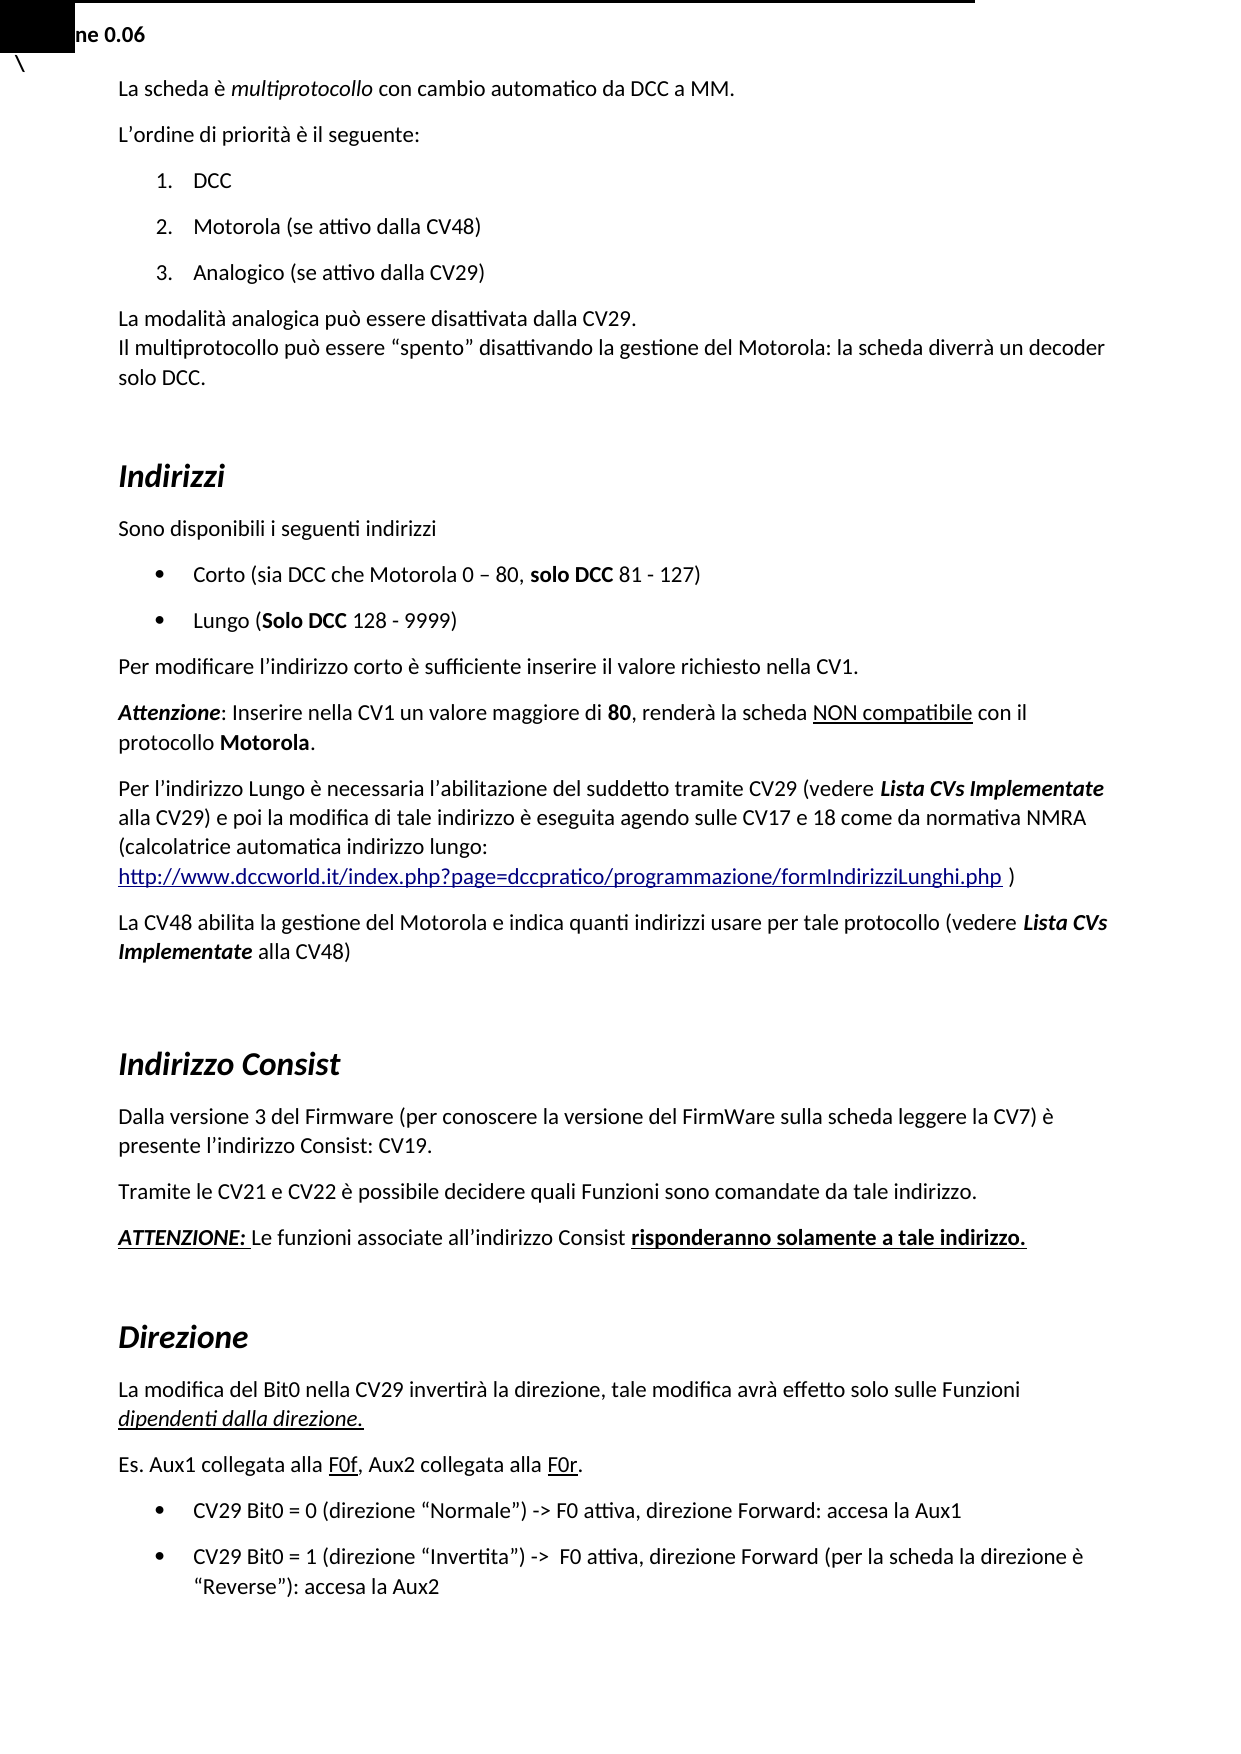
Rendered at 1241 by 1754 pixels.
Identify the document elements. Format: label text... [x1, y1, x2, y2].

text La scheda è multiprotocollo con cambio automatico da DCC a MM. [118, 74, 1122, 102]
list CV29 Bit0 = 1 (direzione “Invertita”) -> F0 attiva, direzione Forward (per la scheda la direzione è “Reverse”): accesa la Aux2 [156, 1542, 1122, 1600]
subtitle Direzione [118, 1316, 1122, 1356]
text L’ordine di priorità è il seguente: [118, 120, 1122, 148]
list Lungo (Solo DCC 128 - 9999) [156, 606, 1122, 634]
subtitle Indirizzi [118, 455, 1122, 496]
text La CV48 abilita la gestione del Motorola e indica quanti indirizzi usare per tale protocollo (vedere Lista CVs Implementate alla CV48) [118, 908, 1122, 965]
text Per modificare l’indirizzo corto è sufficiente inserire il valore richiesto nella CV1. [118, 652, 1122, 680]
list CV29 Bit0 = 0 (direzione “Normale”) -> F0 attiva, direzione Forward: accesa la Aux1 [156, 1496, 1122, 1524]
list Corto (sia DCC che Motorola 0 – 80, solo DCC 81 - 127) [156, 560, 1122, 588]
text Attenzione: Inserire nella CV1 un valore maggiore di 80, renderà la scheda NON compatibile con il protocollo Motorola. [118, 698, 1122, 756]
text Per l’indirizzo Lungo è necessaria l’abilitazione del suddetto tramite CV29 (vedere Lista CVs Implementate alla CV29) e poi la modifica di tale indirizzo è eseguita agendo sulle CV17 e 18 come da normativa NMRA (calcolatrice automatica indirizzo lungo: http://www.dccworld.it/index.php?page=dccpratico/programmazione/formIndirizziLunghi.php ) [118, 774, 1122, 890]
text La modifica del Bit0 nella CV29 invertirà la direzione, tale modifica avrà effetto solo sulle Funzioni dipendenti dalla direzione. [118, 1375, 1122, 1432]
text ATTENZIONE: Le funzioni associate all’indirizzo Consist risponderanno solamente a tale indirizzo. [118, 1223, 1122, 1252]
list Analogico (se attivo dalla CV29) [156, 258, 1122, 286]
text Tramite le CV21 e CV22 è possibile decidere quali Funzioni sono comandate da tale indirizzo. [118, 1177, 1122, 1206]
subtitle Indirizzo Consist [118, 1043, 1122, 1083]
text Dalla versione 3 del Firmware (per conoscere la versione del FirmWare sulla scheda leggere la CV7) è presente l’indirizzo Consist: CV19. [118, 1102, 1122, 1159]
text Sono disponibili i seguenti indirizzi [118, 514, 1122, 542]
text Es. Aux1 collegata alla F0f, Aux2 collegata alla F0r. [118, 1450, 1122, 1478]
list Motorola (se attivo dalla CV48) [156, 212, 1122, 240]
text La modalità analogica può essere disattivata dalla CV29. Il multiprotocollo può essere “spento” disattivando la gestione del Motorola: la scheda diverrà un decoder solo DCC. [118, 304, 1122, 391]
list DCC [156, 166, 1122, 194]
